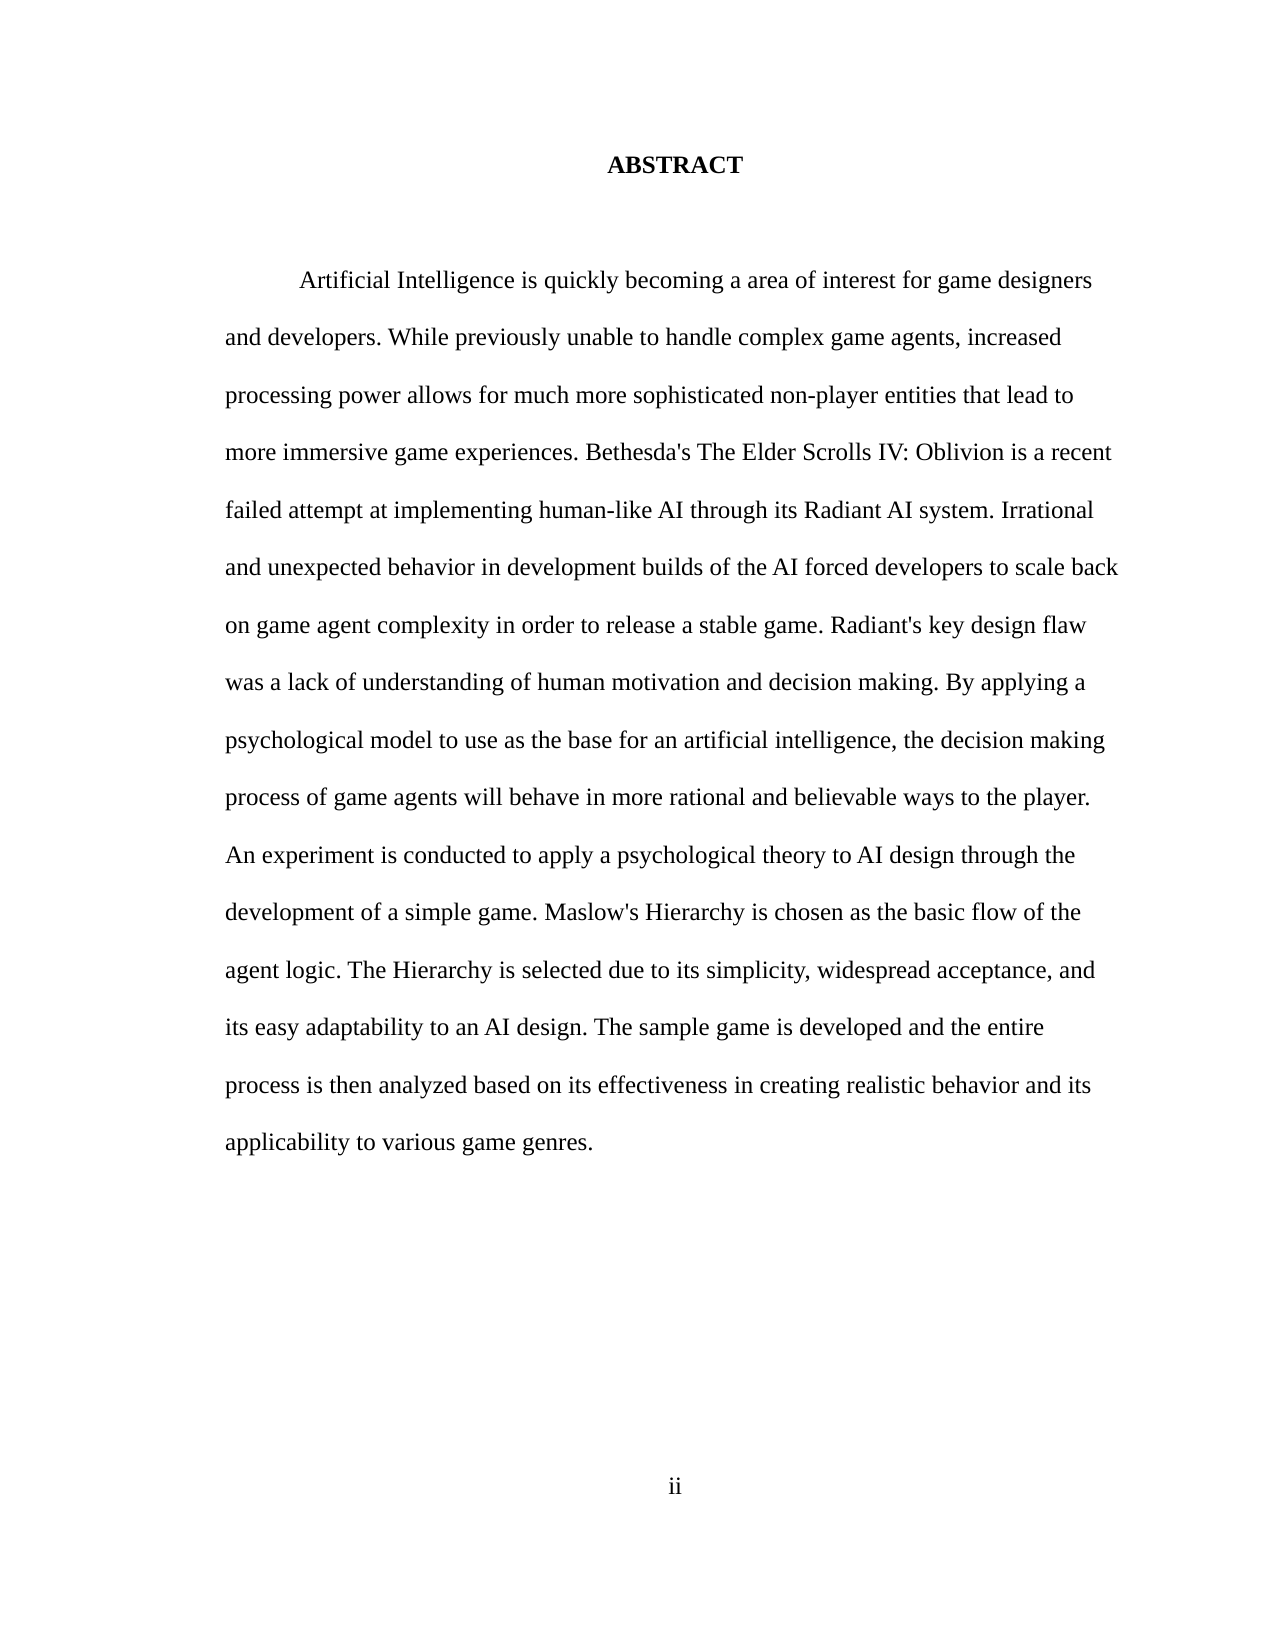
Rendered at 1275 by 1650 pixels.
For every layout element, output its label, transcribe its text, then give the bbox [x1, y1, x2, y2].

text ABSTRACT [225, 150, 1125, 179]
text Artificial Intelligence is quickly becoming a area of interest for game designers and developers. While previously unable to handle complex game agents, increased processing power allows for much more sophisticated non-player entities that lead to more immersive game experiences. Bethesda's The Elder Scrolls IV: Oblivion is a recent failed attempt at implementing human-like AI through its Radiant AI system. Irrational and unexpected behavior in development builds of the AI forced developers to scale back on game agent complexity in order to release a stable game. Radiant's key design flaw was a lack of understanding of human motivation and decision making. By applying a psychological model to use as the base for an artificial intelligence, the decision making process of game agents will behave in more rational and believable ways to the player. An experiment is conducted to apply a psychological theory to AI design through the development of a simple game. Maslow's Hierarchy is chosen as the basic flow of the agent logic. The Hierarchy is selected due to its simplicity, widespread acceptance, and its easy adaptability to an AI design. The sample game is developed and the entire process is then analyzed based on its effectiveness in creating realistic behavior and its applicability to various game genres. [225, 265, 1125, 1156]
